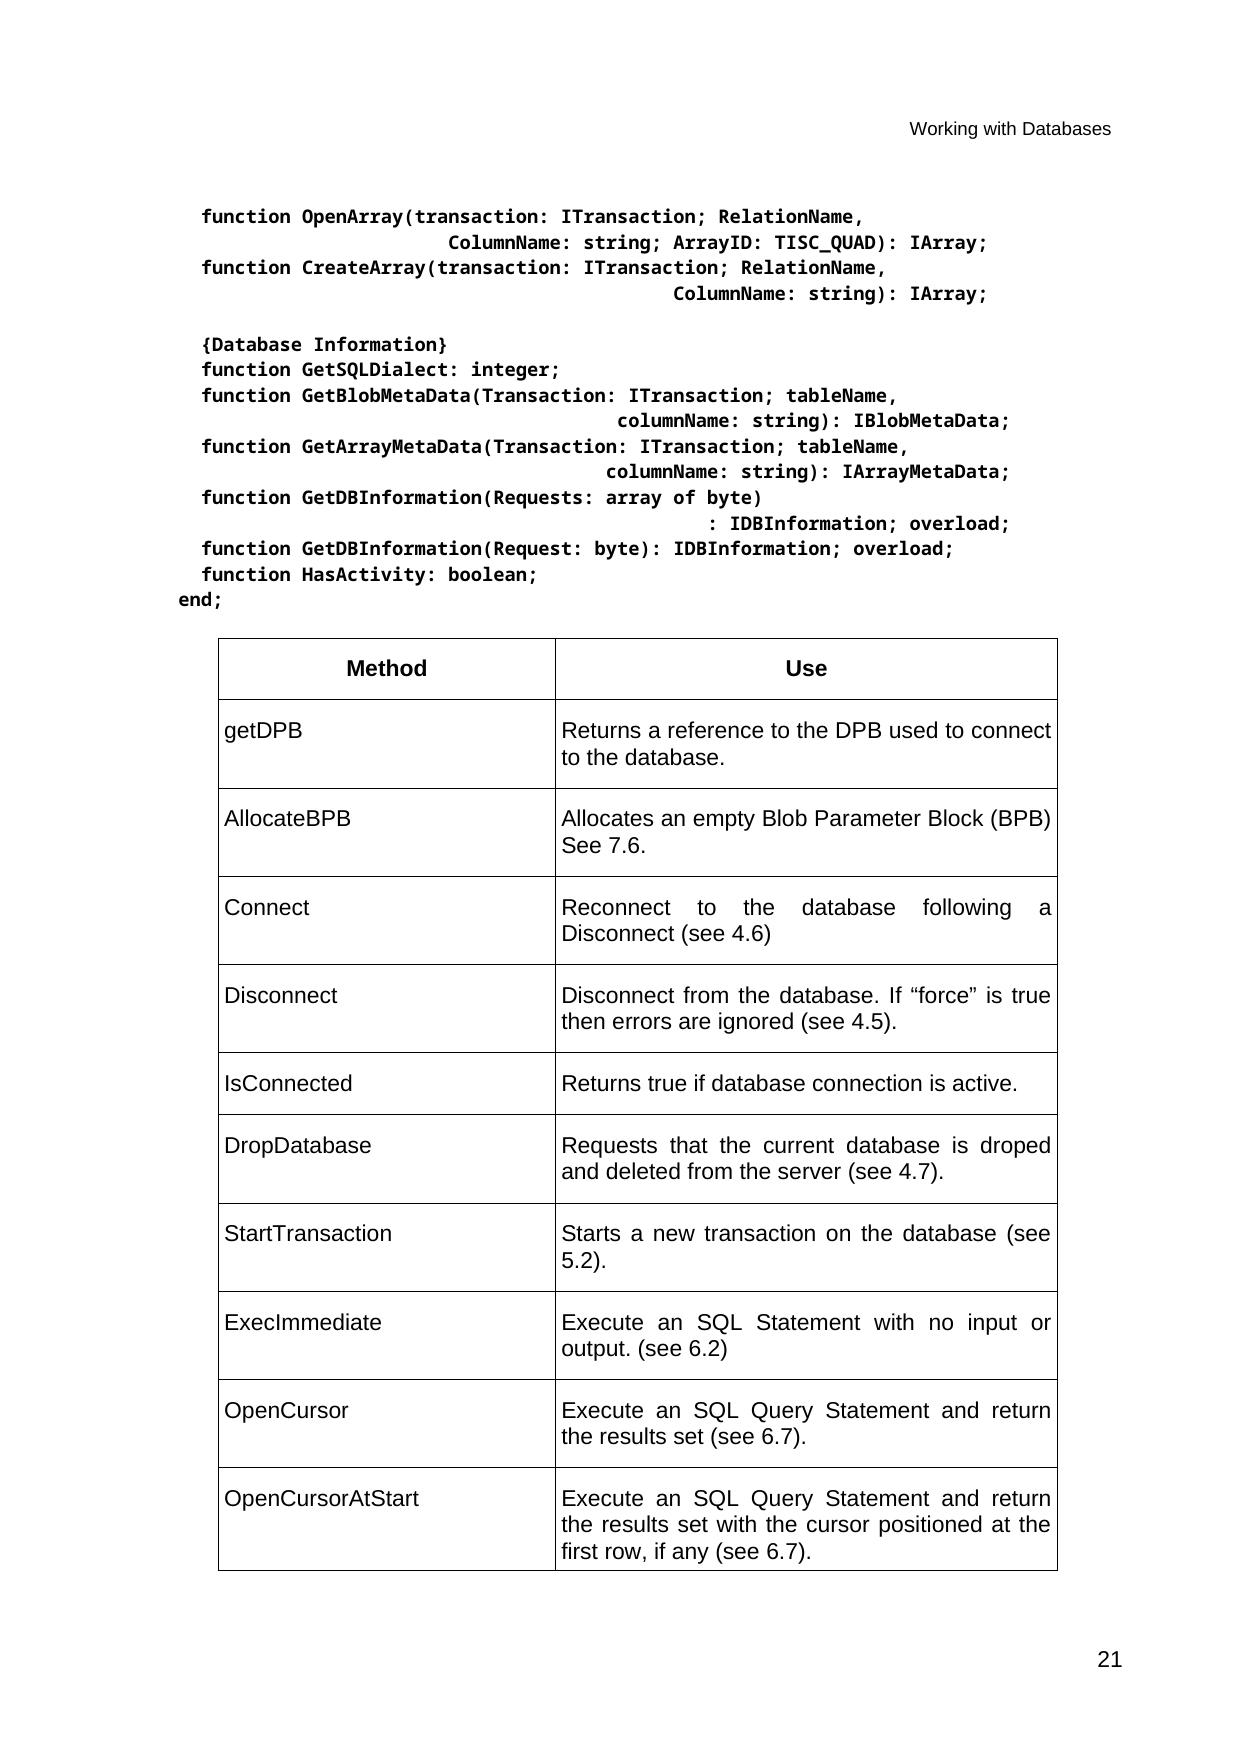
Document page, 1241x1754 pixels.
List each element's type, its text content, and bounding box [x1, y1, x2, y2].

table_cell Disconnect from the database. If “force” is true then errors are ignored (see 4.5). [556, 965, 1057, 1052]
table_cell Reconnect to the database following a Disconnect (see 4.6) [556, 877, 1057, 964]
text end; [156, 586, 1122, 612]
table_cell Execute an SQL Query Statement and return the results set (see 6.7). [556, 1380, 1057, 1467]
text function GetSQLDialect: integer; [156, 357, 1122, 382]
table_cell IsConnected [219, 1053, 555, 1114]
text function GetDBInformation(Requests: array of byte) [156, 484, 1122, 510]
table_cell OpenCursorAtStart [219, 1468, 555, 1570]
table_cell Requests that the current database is droped and deleted from the server (see 4.7). [556, 1115, 1057, 1202]
table_cell DropDatabase [219, 1115, 555, 1202]
table_cell StartTransaction [219, 1204, 555, 1291]
text function OpenArray(transaction: ITransaction; RelationName, [156, 204, 1122, 229]
table_cell Connect [219, 877, 555, 964]
text function GetBlobMetaData(Transaction: ITransaction; tableName, [156, 382, 1122, 408]
table_cell Allocates an empty Blob Parameter Block (BPB) See 7.6. [556, 789, 1057, 876]
table_cell Disconnect [219, 965, 555, 1052]
table_cell Returns true if database connection is active. [556, 1053, 1057, 1114]
table_cell OpenCursor [219, 1380, 555, 1467]
table_cell AllocateBPB [219, 789, 555, 876]
table_cell Execute an SQL Query Statement and return the results set with the cursor positioned at the first row, if any (see 6.7). [556, 1468, 1057, 1570]
table_header Method [219, 639, 555, 699]
text ColumnName: string): IArray; [156, 280, 1122, 306]
text : IDBInformation; overload; [156, 510, 1122, 535]
text columnName: string): IBlobMetaData; [156, 408, 1122, 433]
table_cell Starts a new transaction on the database (see 5.2). [556, 1204, 1057, 1291]
table_cell Returns a reference to the DPB used to connect to the database. [556, 700, 1057, 788]
text {Database Information} [156, 331, 1122, 357]
text function GetArrayMetaData(Transaction: ITransaction; tableName, [156, 433, 1122, 459]
table_cell Execute an SQL Statement with no input or output. (see 6.2) [556, 1292, 1057, 1379]
table_cell getDPB [219, 700, 555, 788]
text ColumnName: string; ArrayID: TISC_QUAD): IArray; [156, 229, 1122, 255]
text function HasActivity: boolean; [156, 561, 1122, 586]
text function CreateArray(transaction: ITransaction; RelationName, [156, 255, 1122, 280]
table_cell ExecImmediate [219, 1292, 555, 1379]
text columnName: string): IArrayMetaData; [156, 459, 1122, 484]
text function GetDBInformation(Request: byte): IDBInformation; overload; [156, 535, 1122, 561]
table_header Use [556, 639, 1057, 699]
